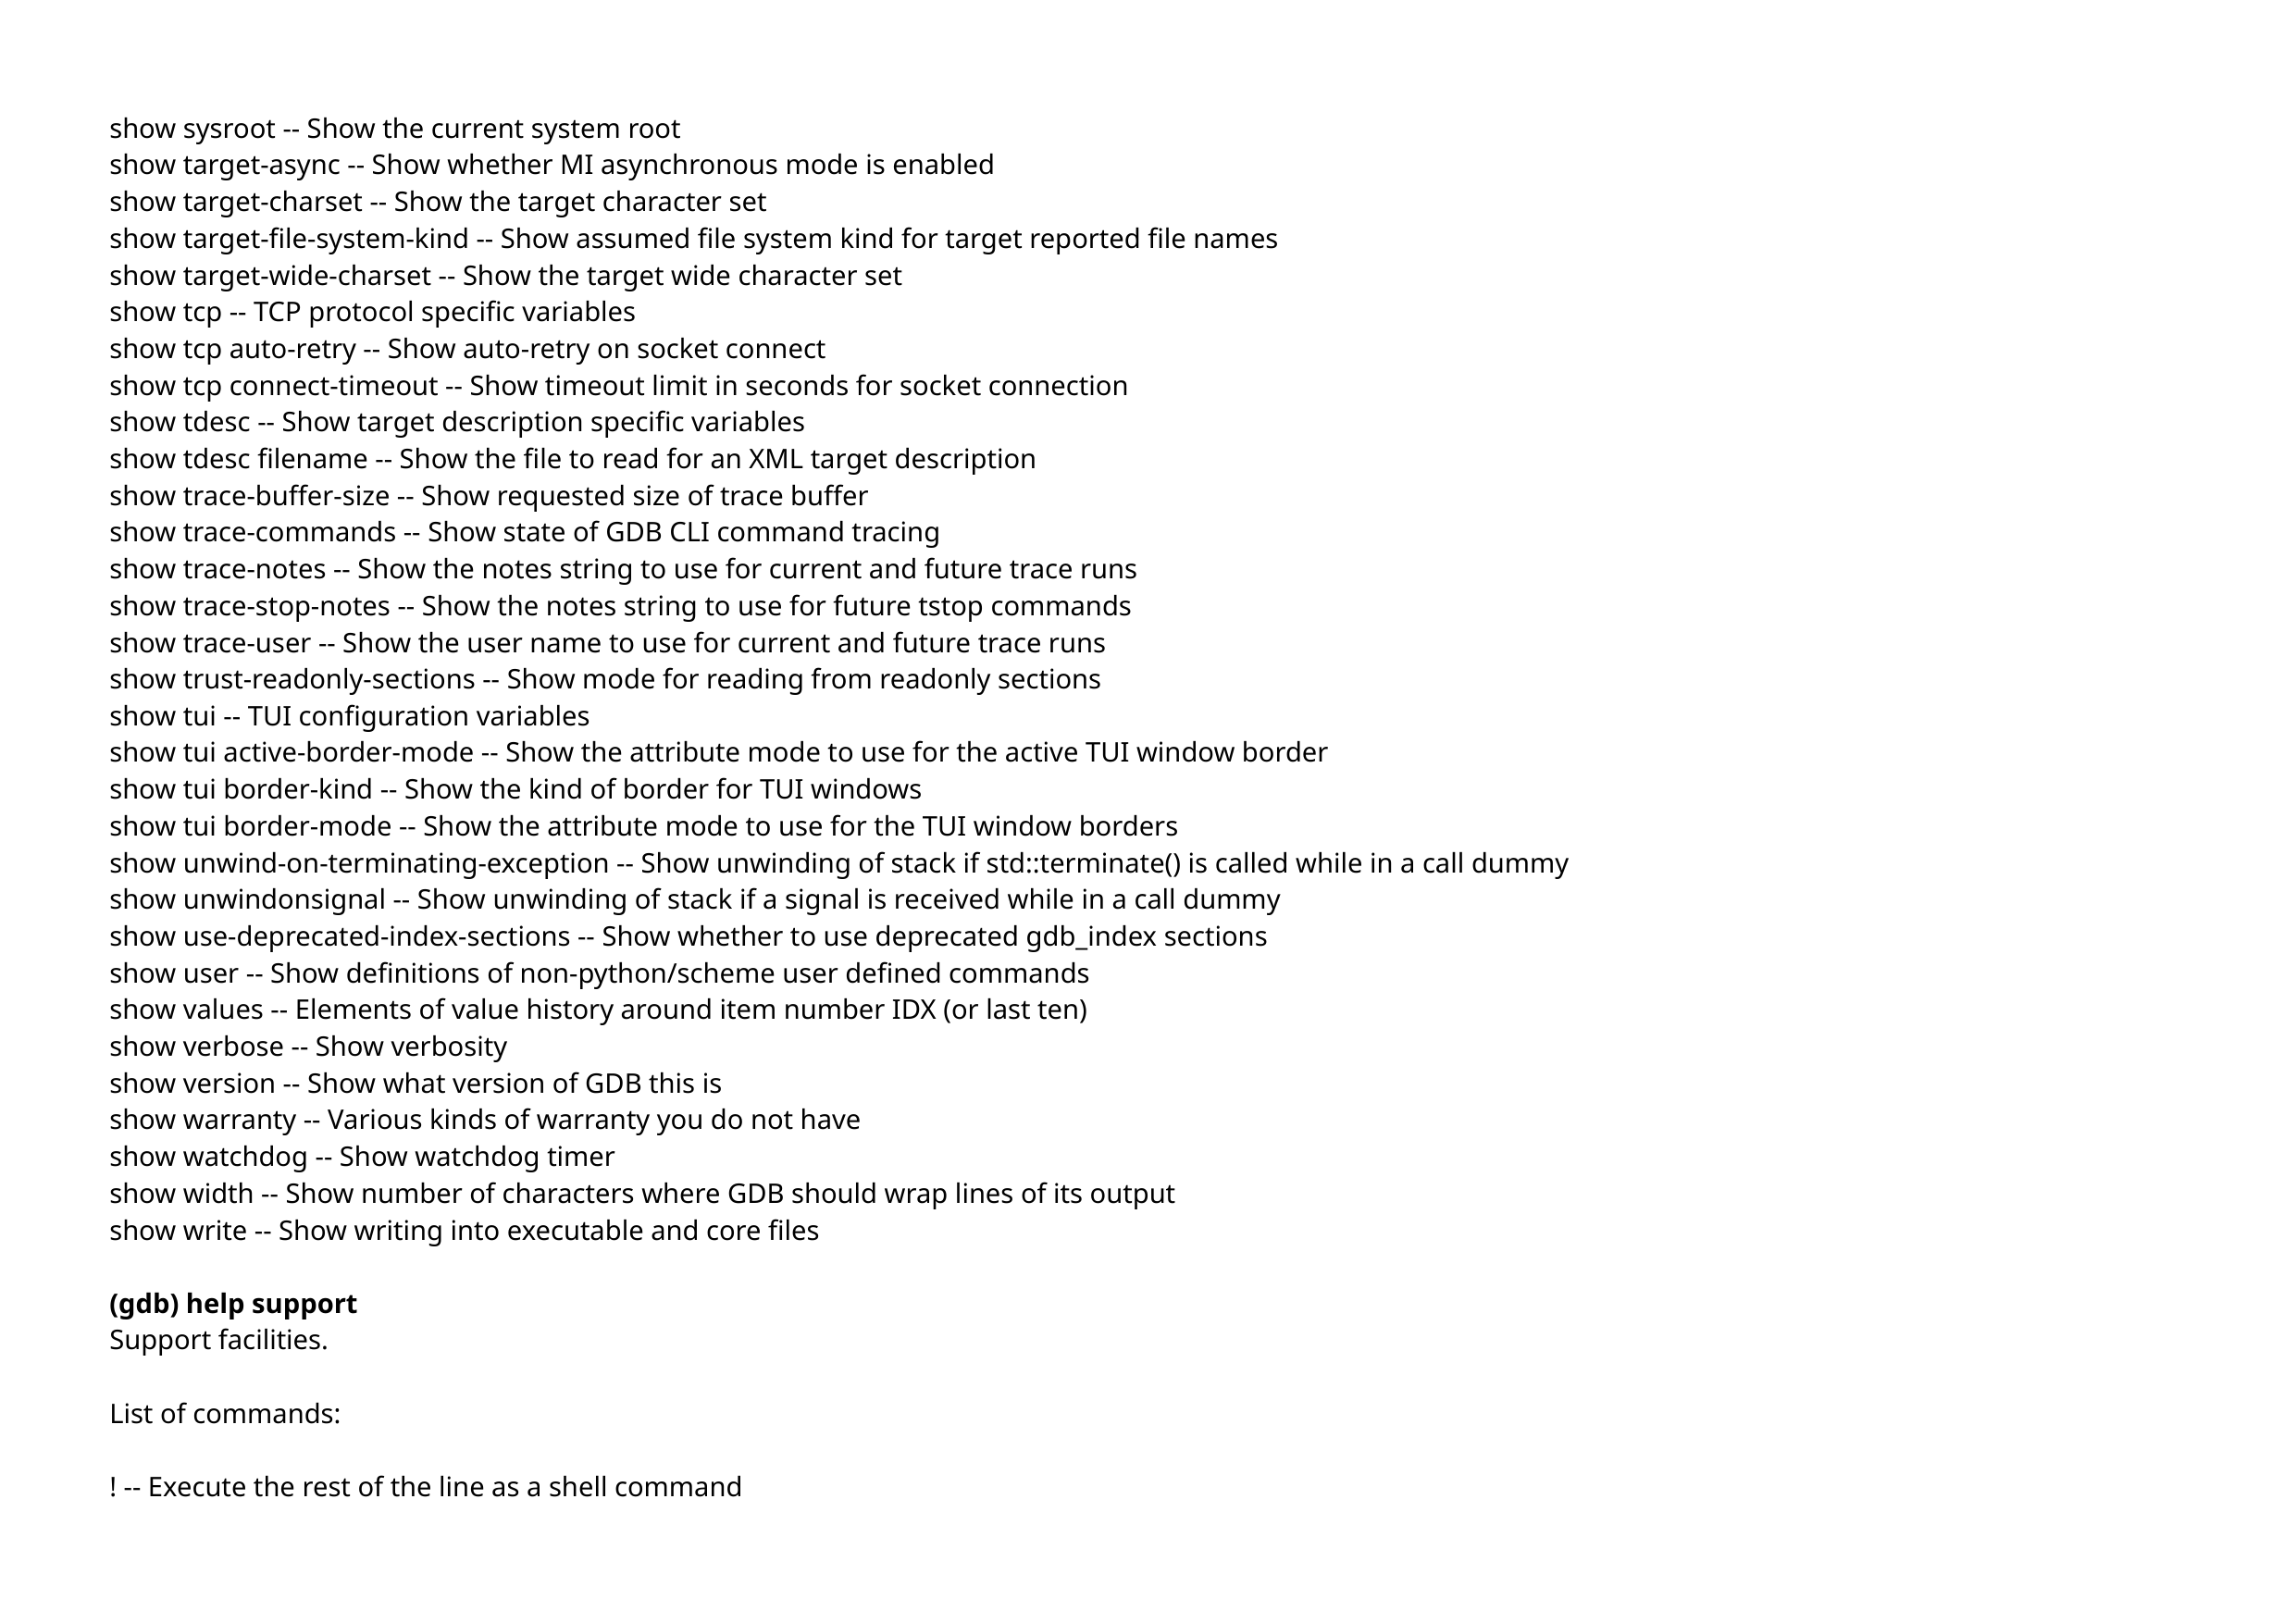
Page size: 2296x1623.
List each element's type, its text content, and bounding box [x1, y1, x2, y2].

text show sysroot -- Show the current system root show target-async -- Show whether MI asynchronous mode is enabled show target-charset -- Show the target character set show target-file-system-kind -- Show assumed file system kind for target reported file names show target-wide-charset -- Show the target wide character set show tcp -- TCP protocol specific variables show tcp auto-retry -- Show auto-retry on socket connect show tcp connect-timeout -- Show timeout limit in seconds for socket connection show tdesc -- Show target description specific variables show tdesc filename -- Show the file to read for an XML target description show trace-buffer-size -- Show requested size of trace buffer show trace-commands -- Show state of GDB CLI command tracing show trace-notes -- Show the notes string to use for current and future trace runs show trace-stop-notes -- Show the notes string to use for future tstop commands show trace-user -- Show the user name to use for current and future trace runs show trust-readonly-sections -- Show mode for reading from readonly sections show tui -- TUI configuration variables show tui active-border-mode -- Show the attribute mode to use for the active TUI window border show tui border-kind -- Show the kind of border for TUI windows show tui border-mode -- Show the attribute mode to use for the TUI window borders show unwind-on-terminating-exception -- Show unwinding of stack if std::terminate() is called while in a call dummy show unwindonsignal -- Show unwinding of stack if a signal is received while in a call dummy show use-deprecated-index-sections -- Show whether to use deprecated gdb_index sections show user -- Show definitions of non-python/scheme user defined commands show values -- Elements of value history around item number IDX (or last ten) show verbose -- Show verbosity show version -- Show what version of GDB this is show warranty -- Various kinds of warranty you do not have show watchdog -- Show watchdog timer show width -- Show number of characters where GDB should wrap lines of its output show write -- Show writing into executable and core files (gdb) help support Support facilities. List of commands: ! -- Execute the rest of the line as a shell command [109, 109, 2278, 1505]
